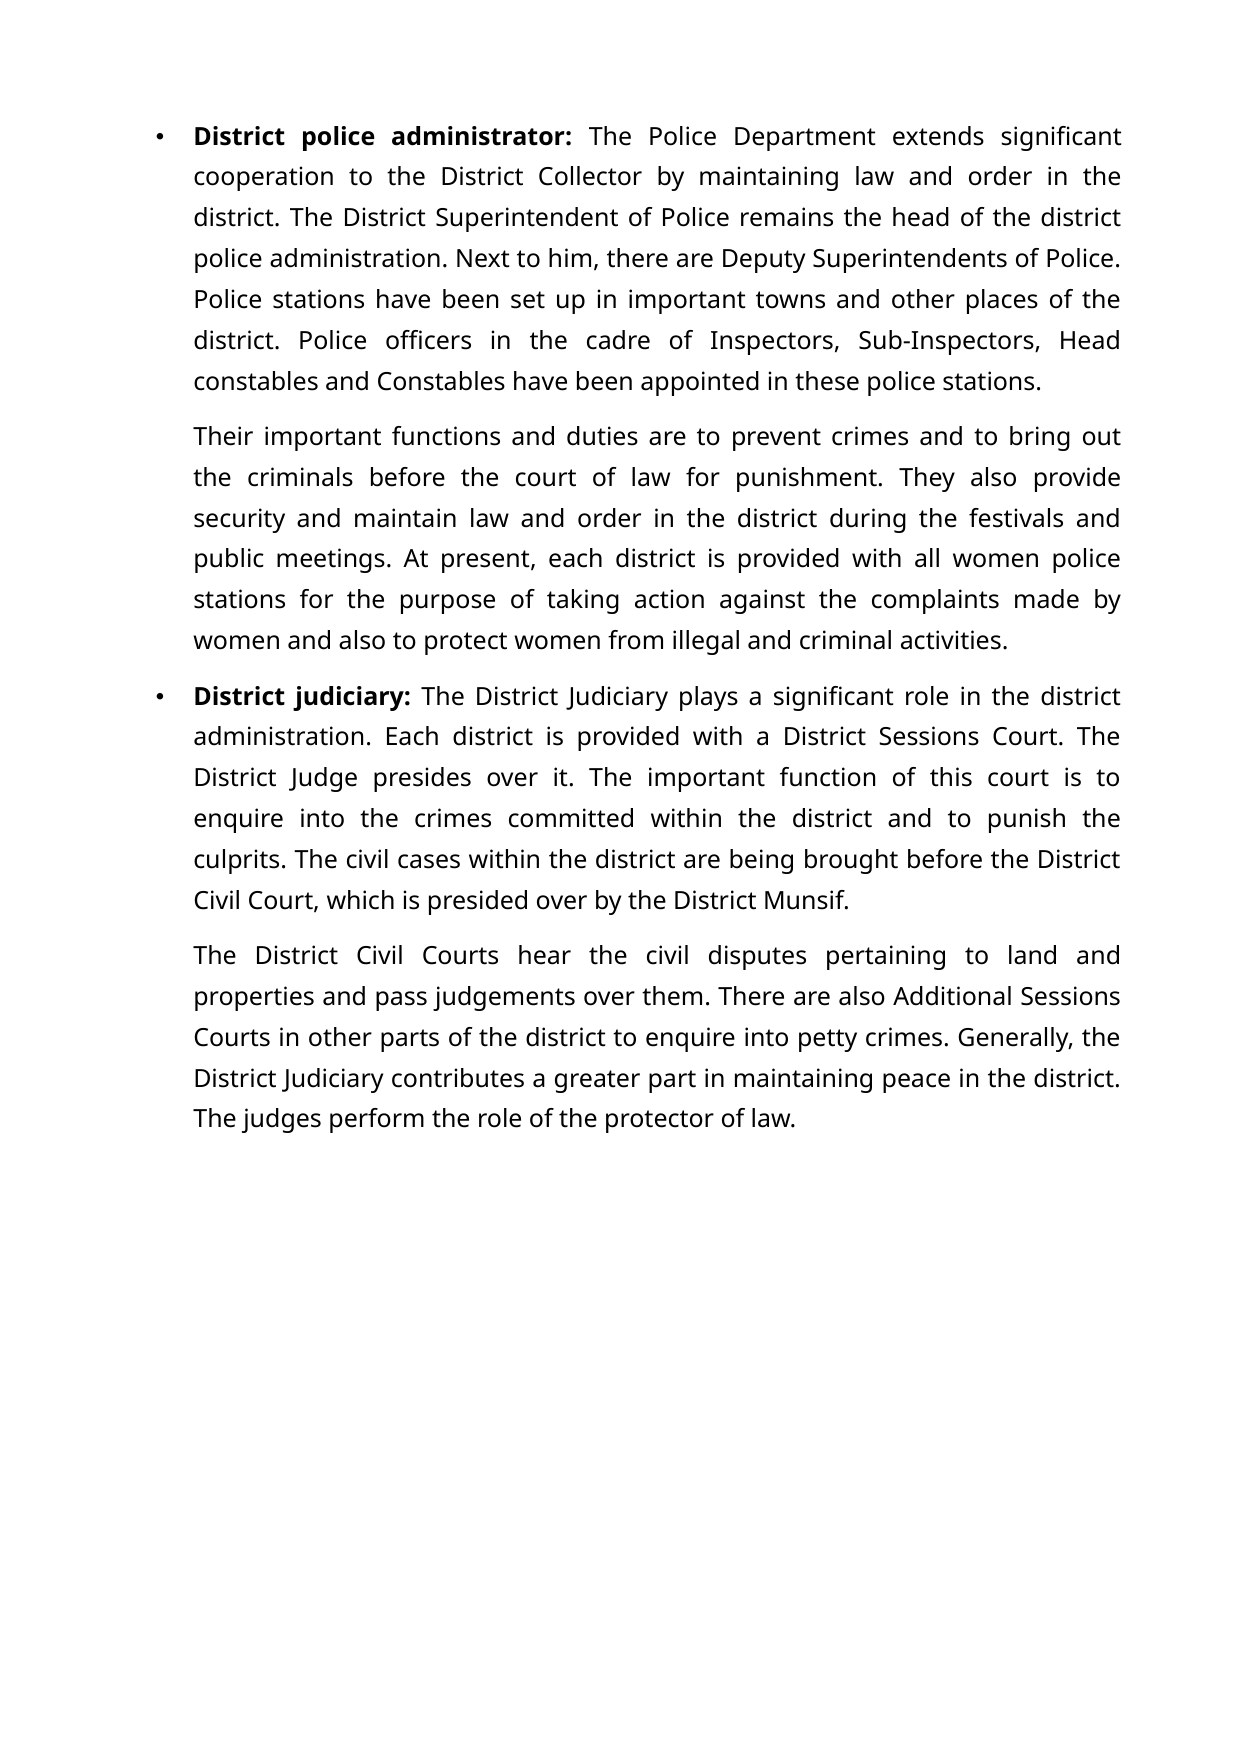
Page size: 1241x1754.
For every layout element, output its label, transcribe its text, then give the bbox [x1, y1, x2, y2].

list Their important functions and duties are to prevent crimes and to bring out the criminals before the court of law for punishment. They also provide security and maintain law and order in the district during the festivals and public meetings. At present, each district is provided with all women police stations for the purpose of taking action against the complaints made by women and also to protect women from illegal and criminal activities. [156, 418, 1122, 657]
list The District Civil Courts hear the civil disputes pertaining to land and properties and pass judgements over them. There are also Additional Sessions Courts in other parts of the district to enquire into petty crimes. Generally, the District Judiciary contributes a greater part in maintaining peace in the district. The judges perform the role of the protector of law. [156, 938, 1122, 1135]
list District police administrator: The Police Department extends significant cooperation to the District Collector by maintaining law and order in the district. The District Superintendent of Police remains the head of the district police administration. Next to him, there are Deputy Superintendents of Police. Police stations have been set up in important towns and other places of the district. Police officers in the cadre of Inspectors, Sub-Inspectors, Head constables and Constables have been appointed in these police stations. [156, 118, 1122, 397]
list District judiciary: The District Judiciary plays a significant role in the district administration. Each district is provided with a District Sessions Court. The District Judge presides over it. The important function of this court is to enquire into the crimes committed within the district and to punish the culprits. The civil cases within the district are being brought before the District Civil Court, which is presided over by the District Munsif. [156, 678, 1122, 916]
